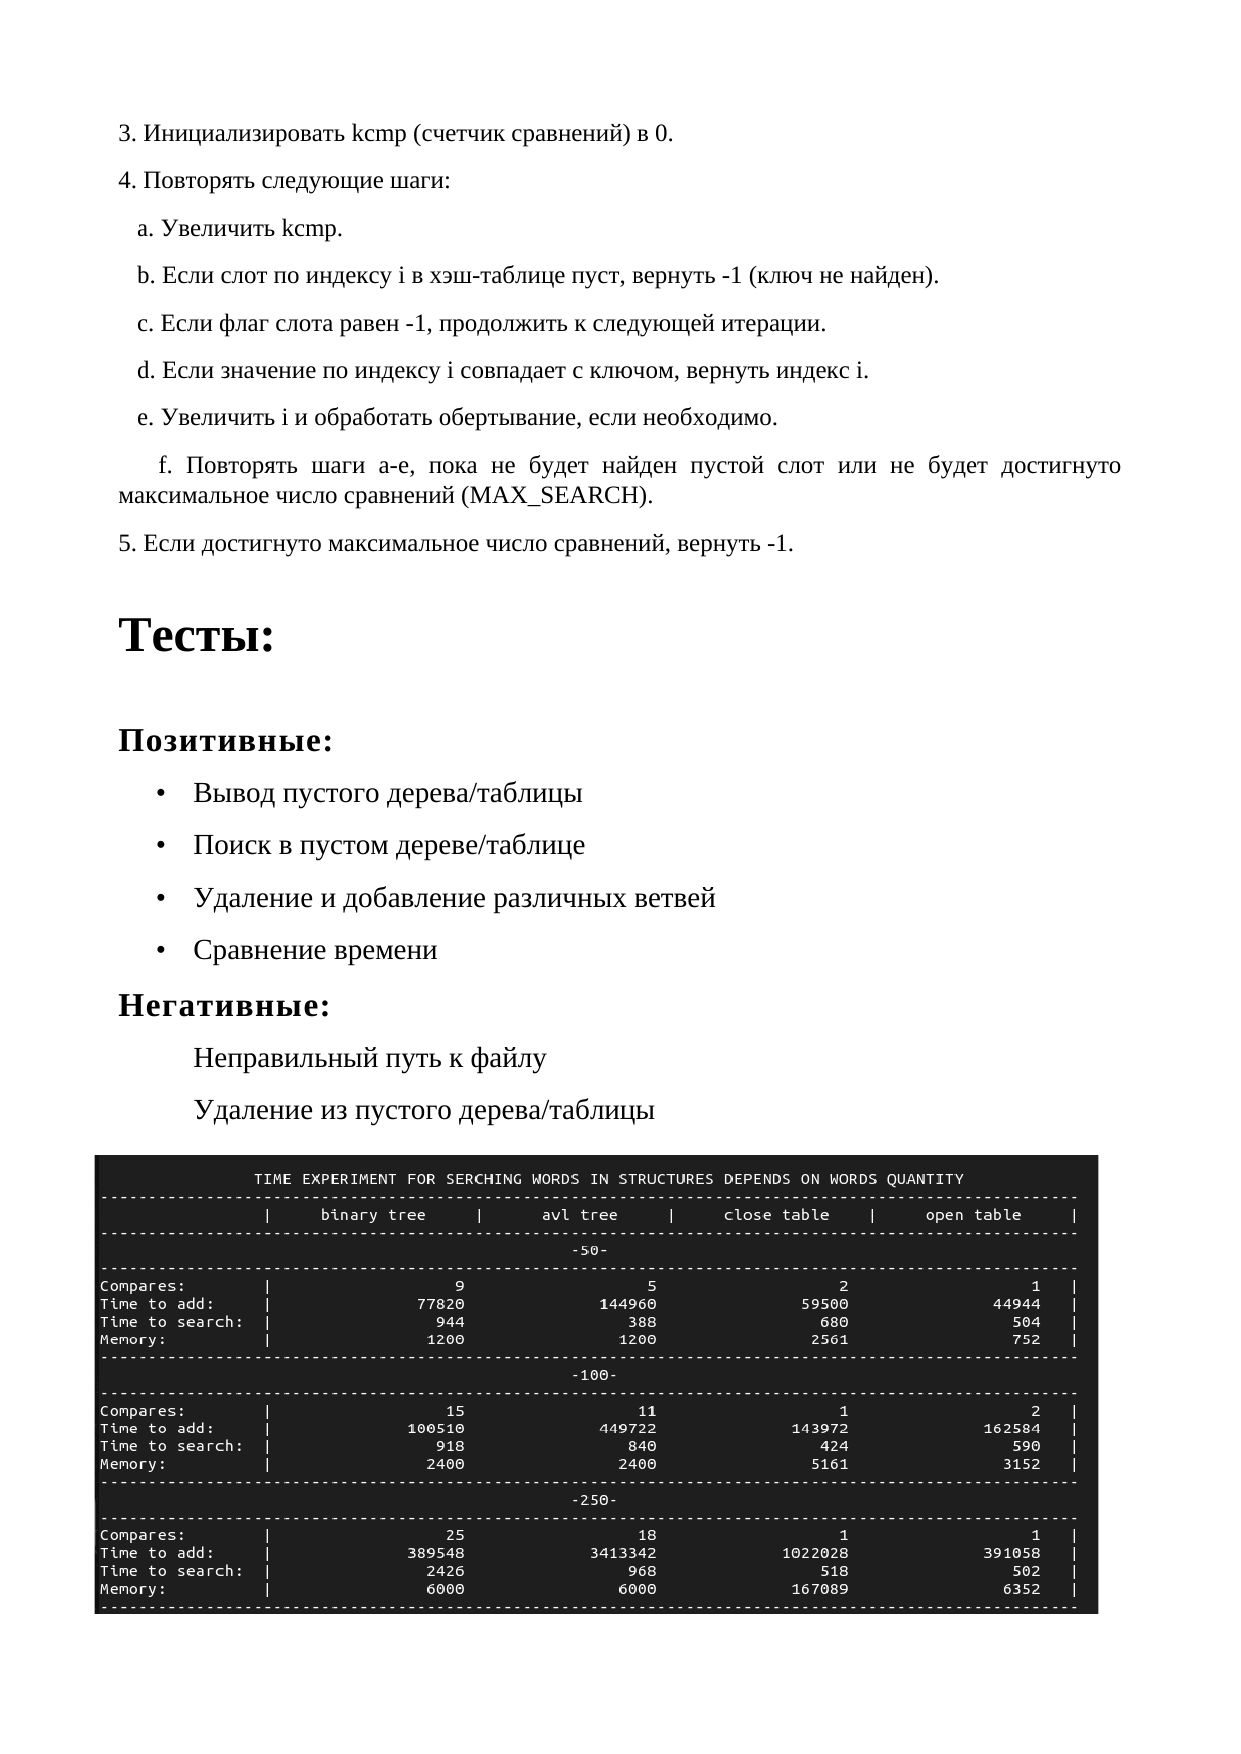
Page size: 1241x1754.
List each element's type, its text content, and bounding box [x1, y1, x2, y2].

list Поиск в пустом дереве/таблице [156, 827, 1122, 861]
text Неправильный путь к файлу [193, 1040, 1122, 1073]
text 4. Повторять следующие шаги: [118, 166, 1122, 194]
text a. Увеличить kcmp. [118, 213, 1122, 242]
text Тесты: [118, 604, 1122, 662]
picture [94, 1155, 1099, 1614]
text 3. Инициализировать kcmp (счетчик сравнений) в 0. [118, 118, 1122, 147]
text 5. Если достигнуто максимальное число сравнений, вернуть -1. [118, 528, 1122, 557]
text c. Если флаг слота равен -1, продолжить к следующей итерации. [118, 308, 1122, 336]
text Негативные: [118, 985, 1122, 1023]
text e. Увеличить i и обработать обертывание, если необходимо. [118, 402, 1122, 431]
list Сравнение времени [156, 932, 1122, 966]
list Удаление и добавление различных ветвей [156, 880, 1122, 913]
text d. Если значение по индексу i совпадает с ключом, вернуть индекс i. [118, 355, 1122, 384]
text Удаление из пустого дерева/таблицы [193, 1092, 1122, 1126]
list Вывод пустого дерева/таблицы [156, 775, 1122, 808]
text Позитивные: [118, 720, 1122, 758]
text b. Если слот по индексу i в хэш-таблице пуст, вернуть -1 (ключ не найден). [118, 260, 1122, 289]
text f. Повторять шаги a-e, пока не будет найден пустой слот или не будет достигнуто максимальное число сравнений (MAX_SEARCH). [118, 450, 1122, 509]
